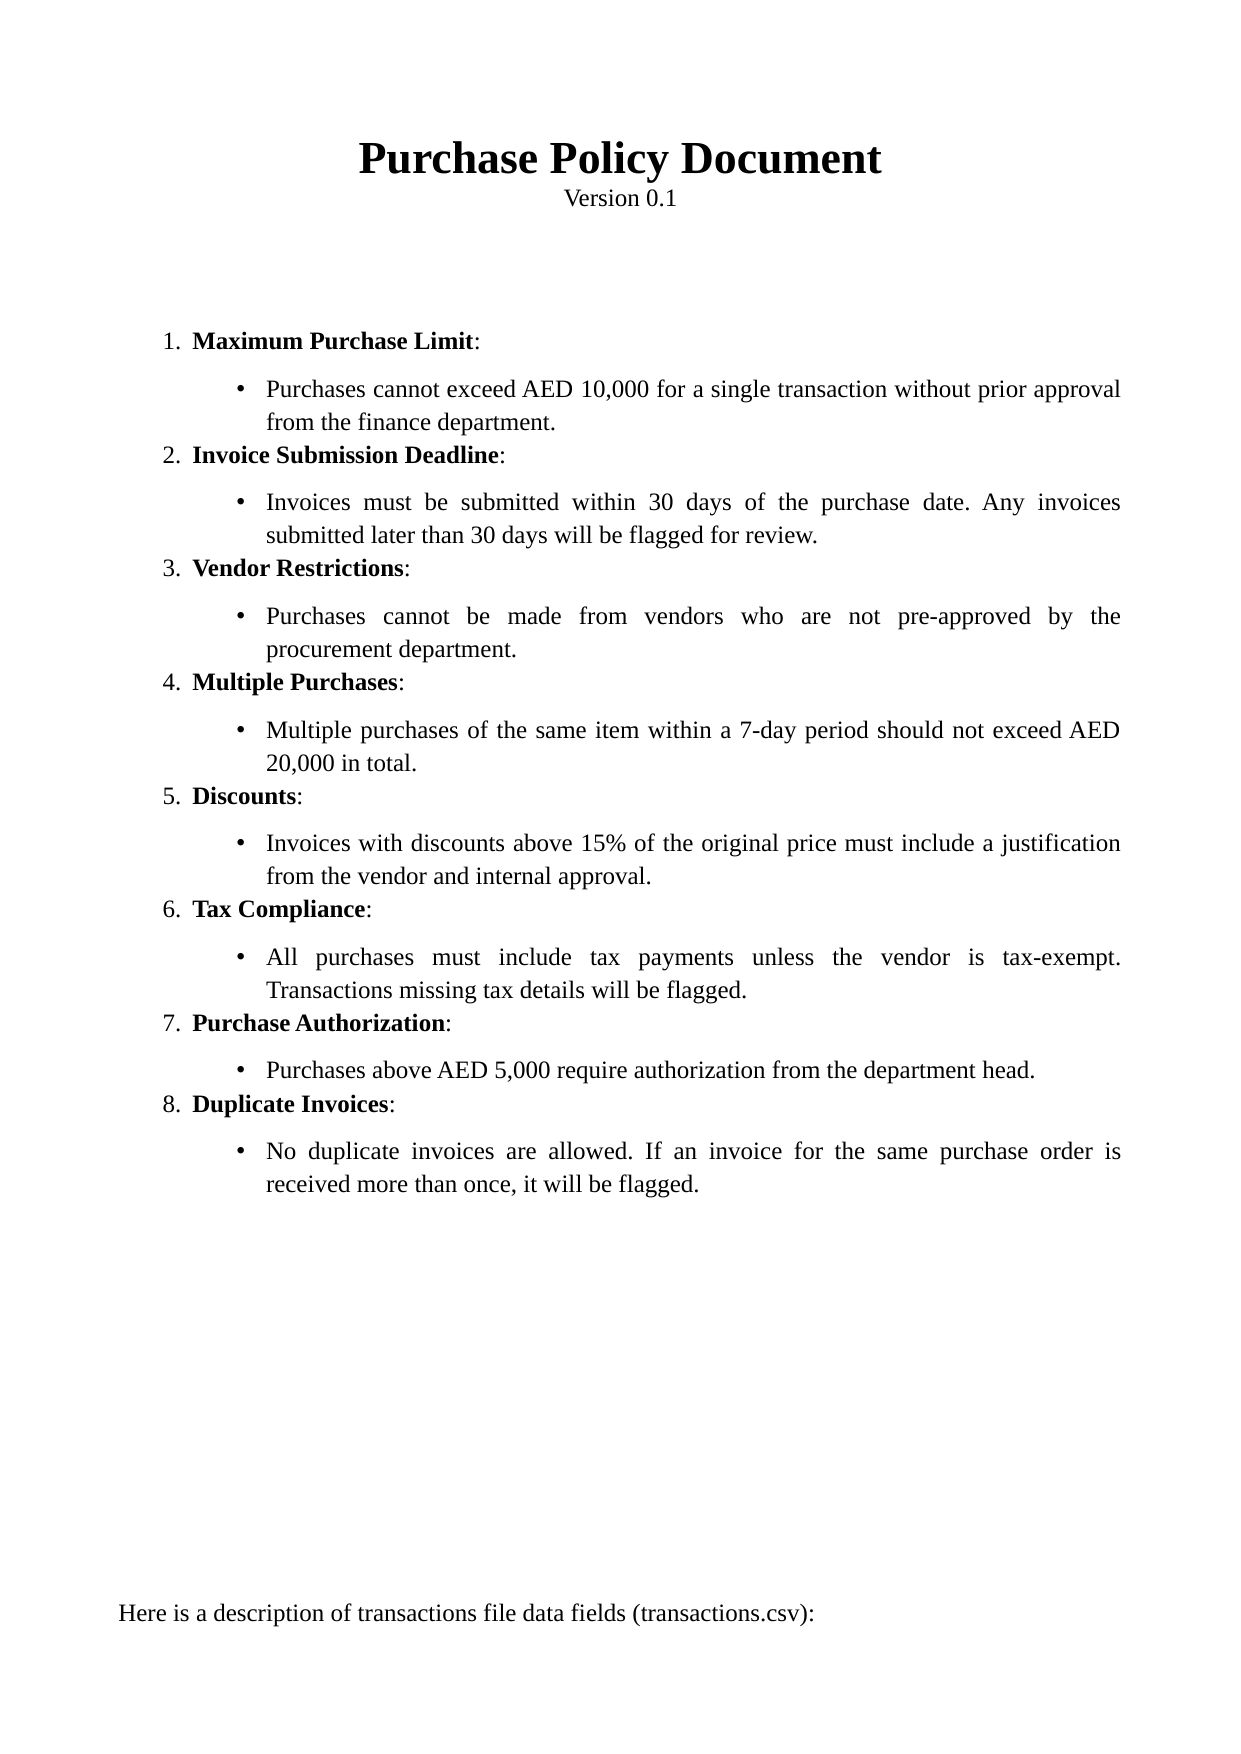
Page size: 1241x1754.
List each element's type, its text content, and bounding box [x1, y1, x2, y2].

list Duplicate Invoices: [162, 1089, 1122, 1117]
list Multiple Purchases: [162, 667, 1122, 696]
list Invoice Submission Deadline: [162, 440, 1122, 468]
list Maximum Purchase Limit: [162, 326, 1122, 355]
list All purchases must include tax payments unless the vendor is tax-exempt. Transactions missing tax details will be flagged. [236, 942, 1122, 1004]
list Purchases cannot exceed AED 10,000 for a single transaction without prior approval from the finance department. [236, 374, 1122, 436]
list Purchases cannot be made from vendors who are not pre-approved by the procurement department. [236, 601, 1122, 663]
list Vendor Restrictions: [162, 553, 1122, 582]
list Tax Compliance: [162, 894, 1122, 923]
list No duplicate invoices are allowed. If an invoice for the same purchase order is received more than once, it will be flagged. [236, 1136, 1122, 1198]
list Invoices with discounts above 15% of the original price must include a justification from the vendor and internal approval. [236, 828, 1122, 890]
subtitle Purchase Policy Document [118, 131, 1122, 183]
text Version 0.1 [118, 183, 1122, 212]
text Here is a description of transactions file data fields (transactions.csv): [118, 1598, 1122, 1626]
list Purchases above AED 5,000 require authorization from the department head. [236, 1056, 1122, 1084]
list Multiple purchases of the same item within a 7-day period should not exceed AED 20,000 in total. [236, 715, 1122, 776]
list Invoices must be submitted within 30 days of the purchase date. Any invoices submitted later than 30 days will be flagged for review. [236, 487, 1122, 549]
list Discounts: [162, 781, 1122, 809]
list Purchase Authorization: [162, 1008, 1122, 1037]
